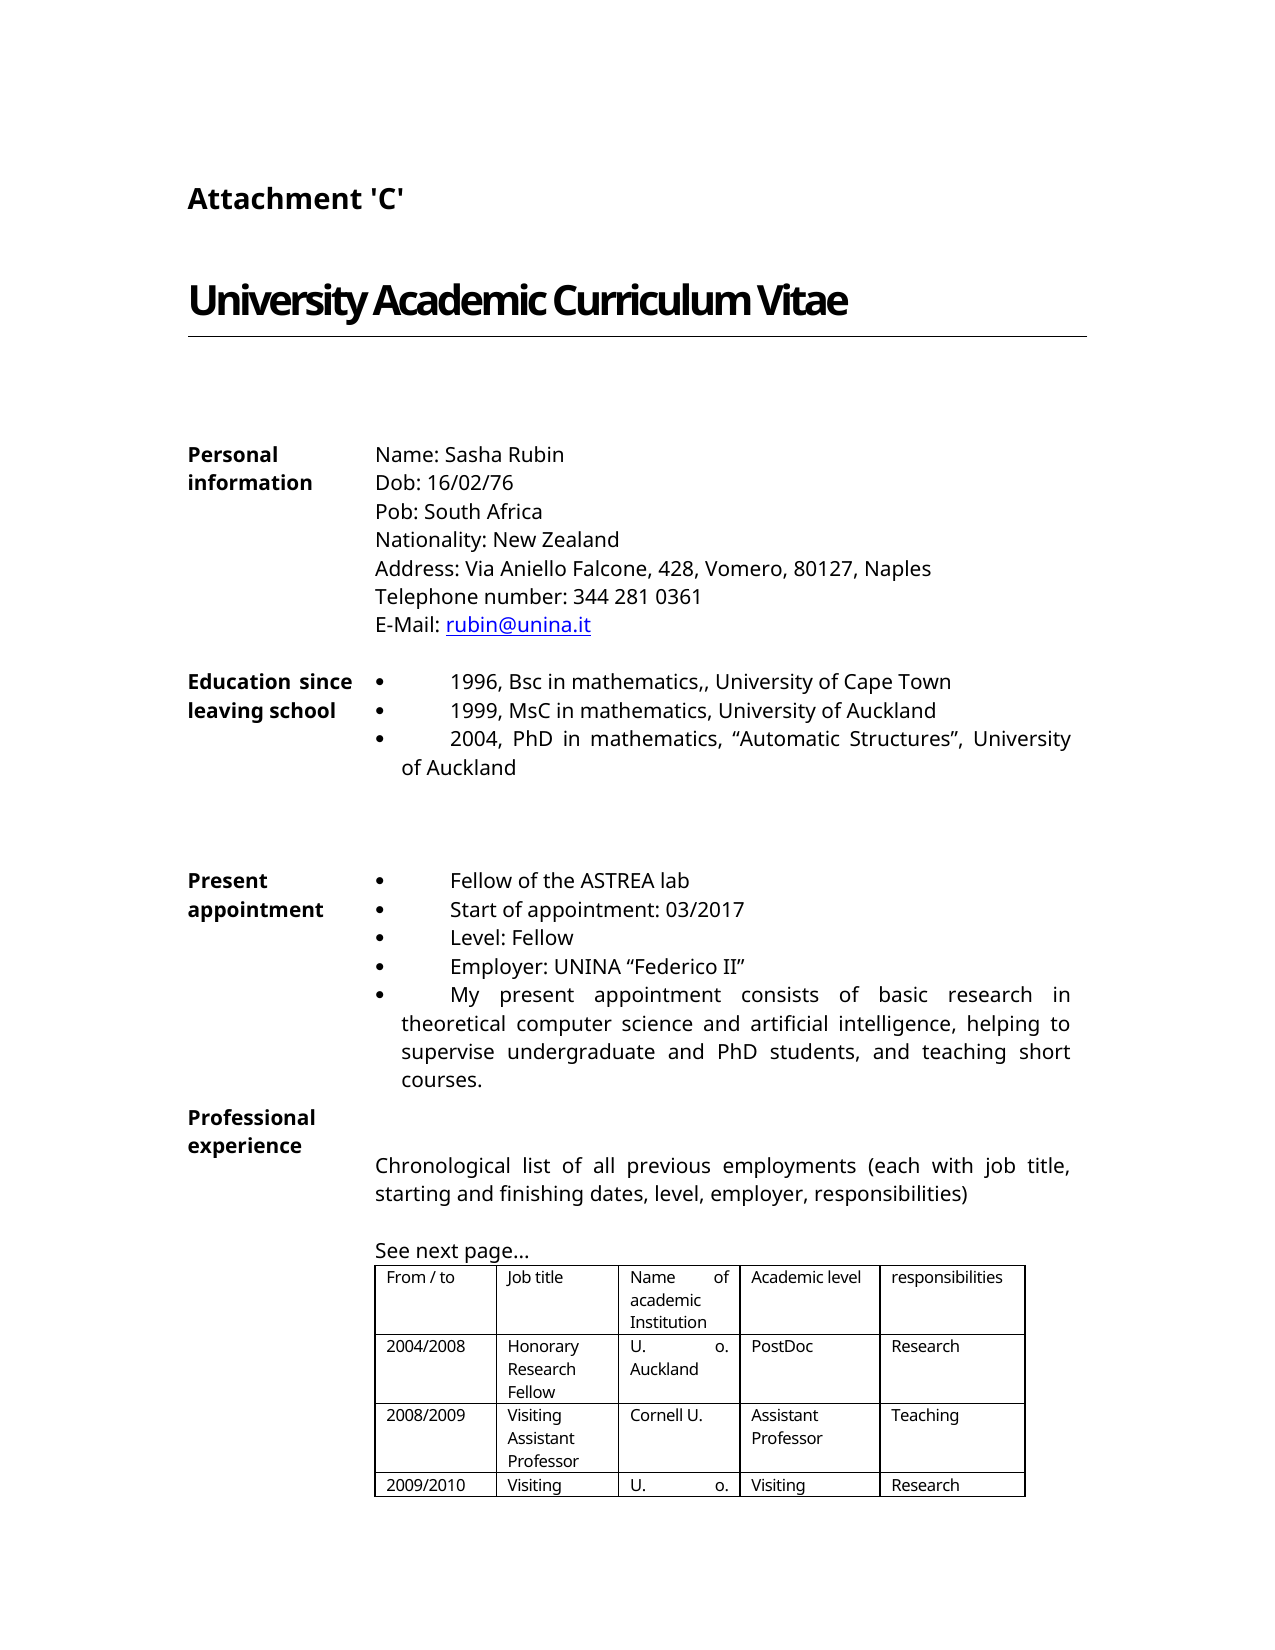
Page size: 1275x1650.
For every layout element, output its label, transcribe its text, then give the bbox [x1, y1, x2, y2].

table_cell 2009/2010 [376, 1473, 496, 1496]
table_cell PostDoc [741, 1335, 879, 1403]
table_cell Assistant Professor [741, 1404, 879, 1472]
table_cell 1996, Bsc in mathematics,, University of Cape Town 1999, MsC in mathematics, University of Auckland 2004, PhD in mathematics, “Automatic Structures”, University of Auckland Fellow of the ASTREA lab Start of appointment: 03/2017 Level: Fellow Employer: UNINA “Federico II” My present appointment consists of basic research in theoretical computer science and artificial intelligence, helping to supervise undergraduate and PhD students, and teaching short courses. Chronological list of all previous employments (each with job title, starting and finishing dates, level, employer, responsibilities) See next page... [364, 668, 1083, 1497]
table_cell U. o. [619, 1473, 739, 1496]
table_cell Education since leaving school Present appointment Professional experience [176, 668, 364, 1497]
table_header Personal information [176, 440, 364, 667]
table_cell Honorary Research Fellow [497, 1335, 618, 1403]
table_cell Visiting [741, 1473, 879, 1496]
table_header Academic level [741, 1266, 879, 1334]
text University Academic Curriculum Vitae [187, 271, 1087, 337]
table_header Job title [497, 1266, 618, 1334]
text Attachment 'C' [187, 178, 1087, 218]
table_cell Visiting [497, 1473, 618, 1496]
table_header From / to [376, 1266, 496, 1334]
table_header responsibilities [881, 1266, 1024, 1334]
table_cell Visiting Assistant Professor [497, 1404, 618, 1472]
table_cell Research [881, 1335, 1024, 1403]
table_cell 2008/2009 [376, 1404, 496, 1472]
table_cell U. o. Auckland [619, 1335, 739, 1403]
table_cell 2004/2008 [376, 1335, 496, 1403]
table_header Name of academic Institution [619, 1266, 739, 1334]
table_cell Cornell U. [619, 1404, 739, 1472]
table_header Name: Sasha Rubin Dob: 16/02/76 Pob: South Africa Nationality: New Zealand Address: Via Aniello Falcone, 428, Vomero, 80127, Naples Telephone number: 344 281 0361 E-Mail: rubin@unina.it [364, 440, 1083, 667]
table_cell Teaching [881, 1404, 1024, 1472]
table_cell Research [881, 1473, 1024, 1496]
